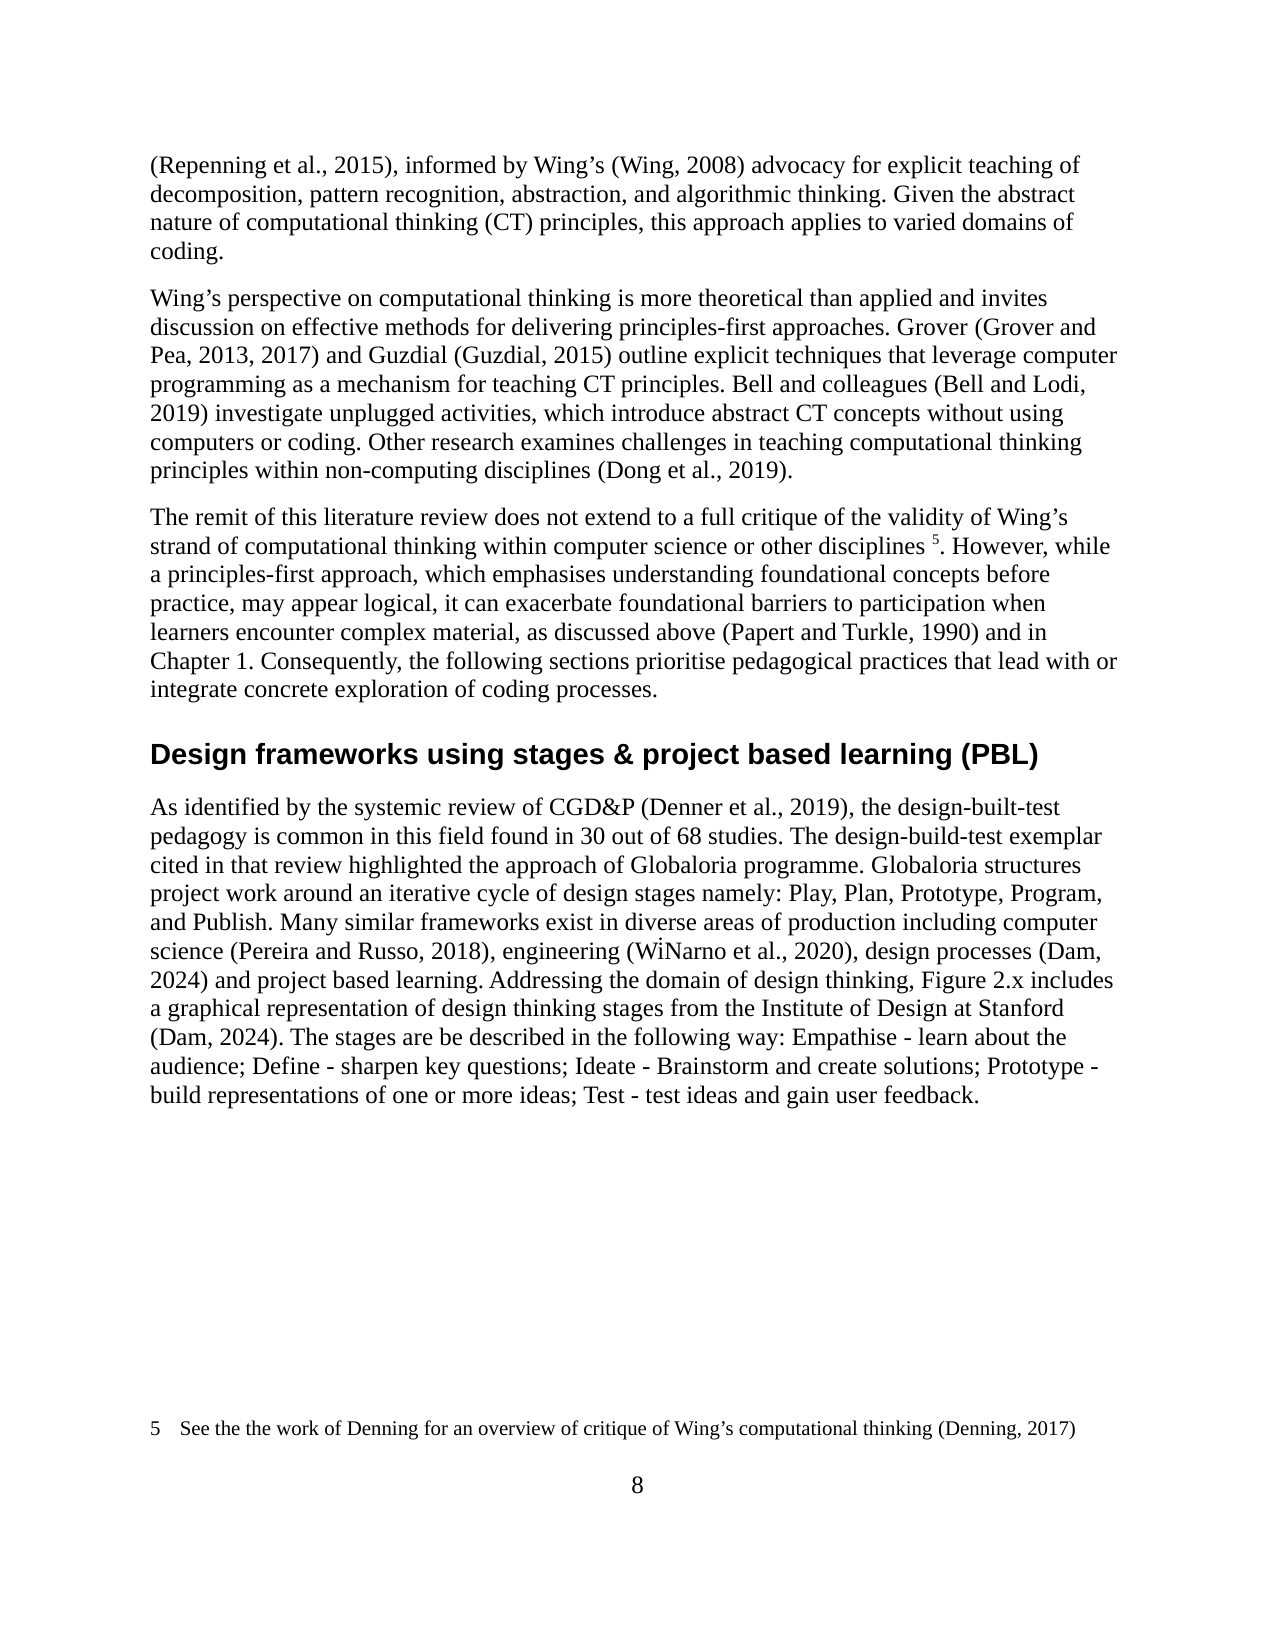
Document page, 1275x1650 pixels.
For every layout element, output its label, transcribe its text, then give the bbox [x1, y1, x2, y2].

subtitle Design frameworks using stages & project based learning (PBL) [150, 737, 1125, 771]
text (Repenning et al., 2015), informed by Wing’s (Wing, 2008) advocacy for explicit teaching of decomposition, pattern recognition, abstraction, and algorithmic thinking. Given the abstract nature of computational thinking (CT) principles, this approach applies to varied domains of coding. [150, 150, 1125, 265]
text As identified by the systemic review of CGD&P (Denner et al., 2019), the design-built-test pedagogy is common in this field found in 30 out of 68 studies. The design-build-test exemplar cited in that review highlighted the approach of Globaloria programme. Globaloria structures project work around an iterative cycle of design stages namely: Play, Plan, Prototype, Program, and Publish. Many similar frameworks exist in diverse areas of production including computer science (Pereira and Russo, 2018), engineering (Wi̇Narno et al., 2020), design processes (Dam, 2024) and project based learning. Addressing the domain of design thinking, Figure 2.x includes a graphical representation of design thinking stages from the Institute of Design at Stanford (Dam, 2024). The stages are be described in the following way: Empathise - learn about the audience; Define - sharpen key questions; Ideate - Brainstorm and create solutions; Prototype - build representations of one or more ideas; Test - test ideas and gain user feedback. [150, 792, 1125, 1108]
text Wing’s perspective on computational thinking is more theoretical than applied and invites discussion on effective methods for delivering principles-first approaches. Grover (Grover and Pea, 2013, 2017) and Guzdial (Guzdial, 2015) outline explicit techniques that leverage computer programming as a mechanism for teaching CT principles. Bell and colleagues (Bell and Lodi, 2019) investigate unplugged activities, which introduce abstract CT concepts without using computers or coding. Other research examines challenges in teaching computational thinking principles within non-computing disciplines (Dong et al., 2019). [150, 283, 1125, 484]
text The remit of this literature review does not extend to a full critique of the validity of Wing’s strand of computational thinking within computer science or other disciplines . However, while a principles-first approach, which emphasises understanding foundational concepts before practice, may appear logical, it can exacerbate foundational barriers to participation when learners encounter complex material, as discussed above (Papert and Turkle, 1990) and in Chapter 1. Consequently, the following sections prioritise pedagogical practices that lead with or integrate concrete exploration of coding processes. [150, 502, 1125, 703]
text See the the work of Denning for an overview of critique of Wing’s computational thinking (Denning, 2017) [150, 1416, 1125, 1440]
